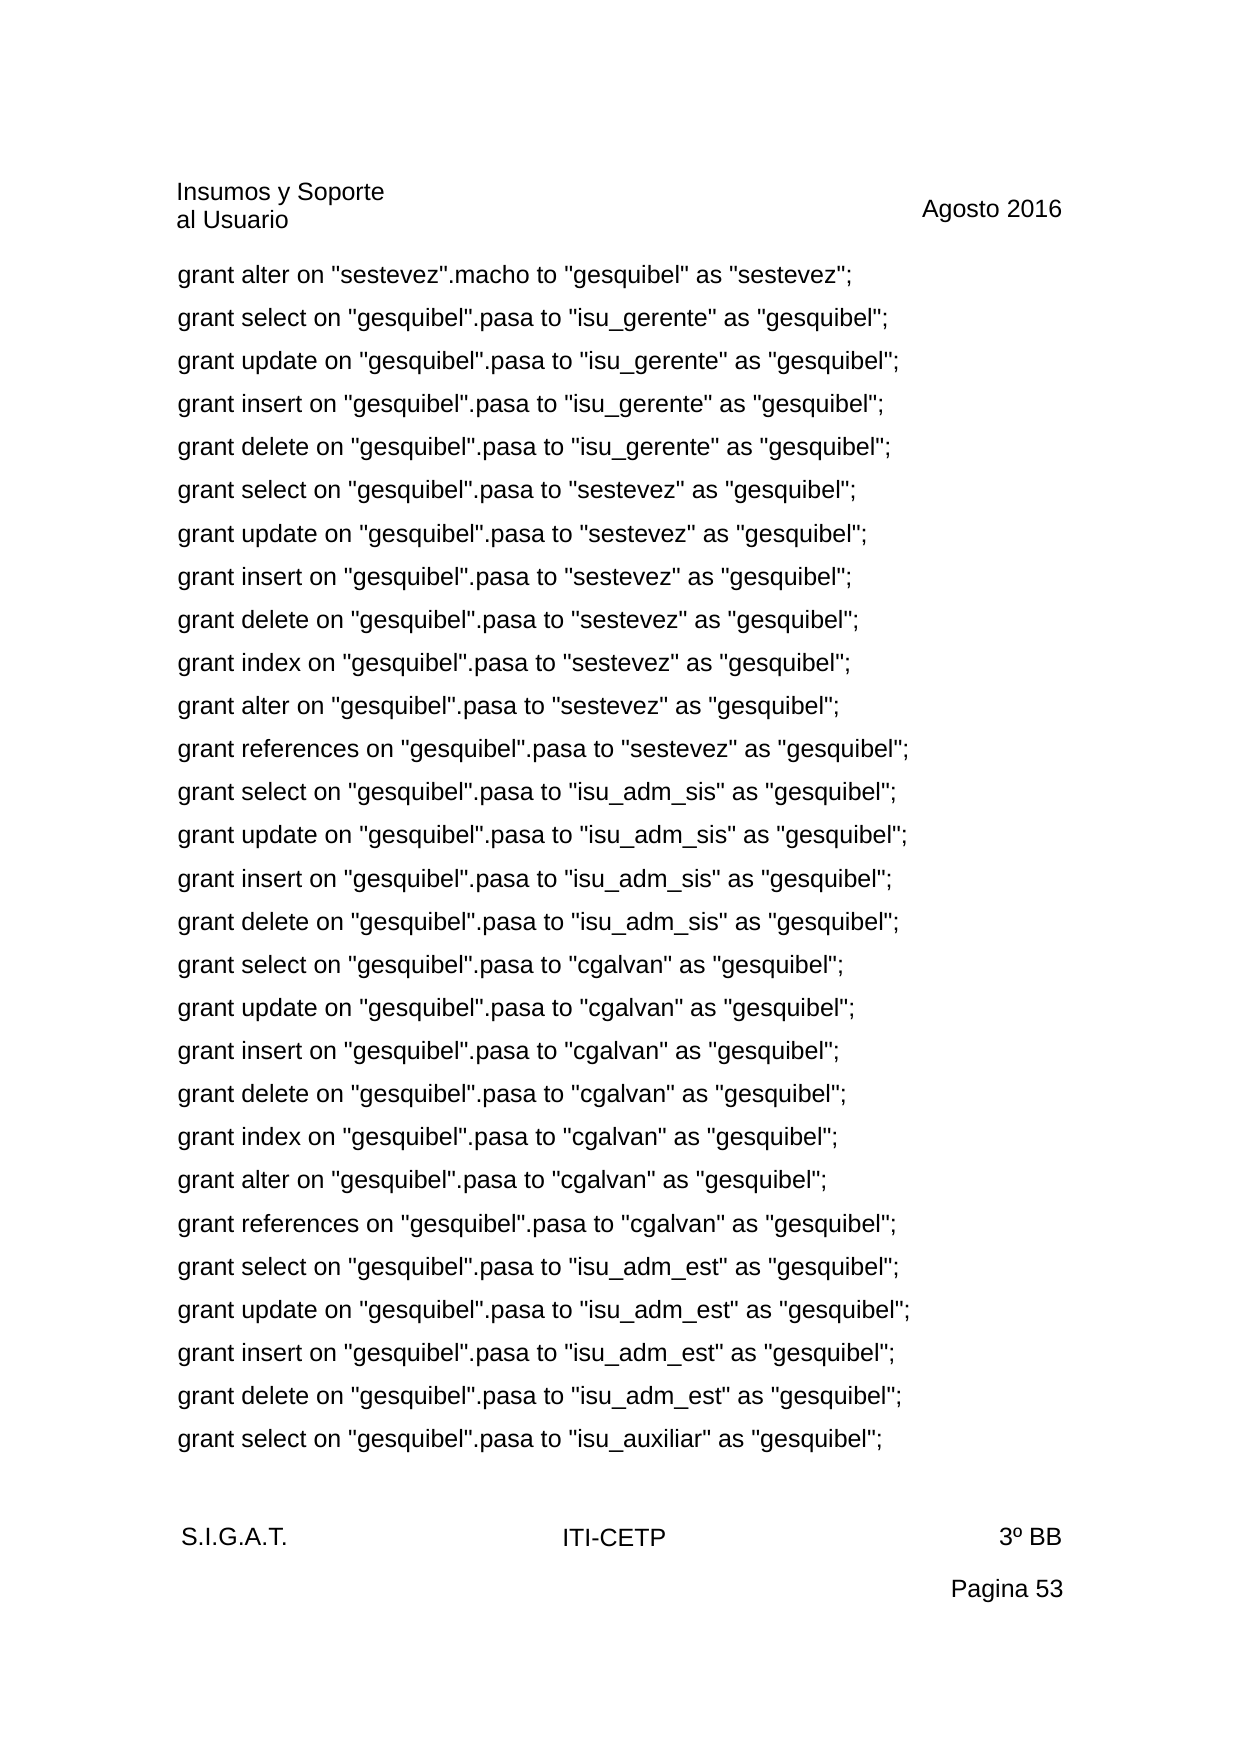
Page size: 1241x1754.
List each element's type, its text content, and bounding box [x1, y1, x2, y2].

text grant alter on "sestevez".macho to "gesquibel" as "sestevez"; grant select on "gesquibel".pasa to "isu_gerente" as "gesquibel"; grant update on "gesquibel".pasa to "isu_gerente" as "gesquibel"; grant insert on "gesquibel".pasa to "isu_gerente" as "gesquibel"; grant delete on "gesquibel".pasa to "isu_gerente" as "gesquibel"; grant select on "gesquibel".pasa to "sestevez" as "gesquibel"; grant update on "gesquibel".pasa to "sestevez" as "gesquibel"; grant insert on "gesquibel".pasa to "sestevez" as "gesquibel"; grant delete on "gesquibel".pasa to "sestevez" as "gesquibel"; grant index on "gesquibel".pasa to "sestevez" as "gesquibel"; grant alter on "gesquibel".pasa to "sestevez" as "gesquibel"; grant references on "gesquibel".pasa to "sestevez" as "gesquibel"; grant select on "gesquibel".pasa to "isu_adm_sis" as "gesquibel"; grant update on "gesquibel".pasa to "isu_adm_sis" as "gesquibel"; grant insert on "gesquibel".pasa to "isu_adm_sis" as "gesquibel"; grant delete on "gesquibel".pasa to "isu_adm_sis" as "gesquibel"; grant select on "gesquibel".pasa to "cgalvan" as "gesquibel"; grant update on "gesquibel".pasa to "cgalvan" as "gesquibel"; grant insert on "gesquibel".pasa to "cgalvan" as "gesquibel"; grant delete on "gesquibel".pasa to "cgalvan" as "gesquibel"; grant index on "gesquibel".pasa to "cgalvan" as "gesquibel"; grant alter on "gesquibel".pasa to "cgalvan" as "gesquibel"; grant references on "gesquibel".pasa to "cgalvan" as "gesquibel"; grant select on "gesquibel".pasa to "isu_adm_est" as "gesquibel"; grant update on "gesquibel".pasa to "isu_adm_est" as "gesquibel"; grant insert on "gesquibel".pasa to "isu_adm_est" as "gesquibel"; grant delete on "gesquibel".pasa to "isu_adm_est" as "gesquibel"; grant select on "gesquibel".pasa to "isu_auxiliar" as "gesquibel"; [177, 260, 1063, 1453]
